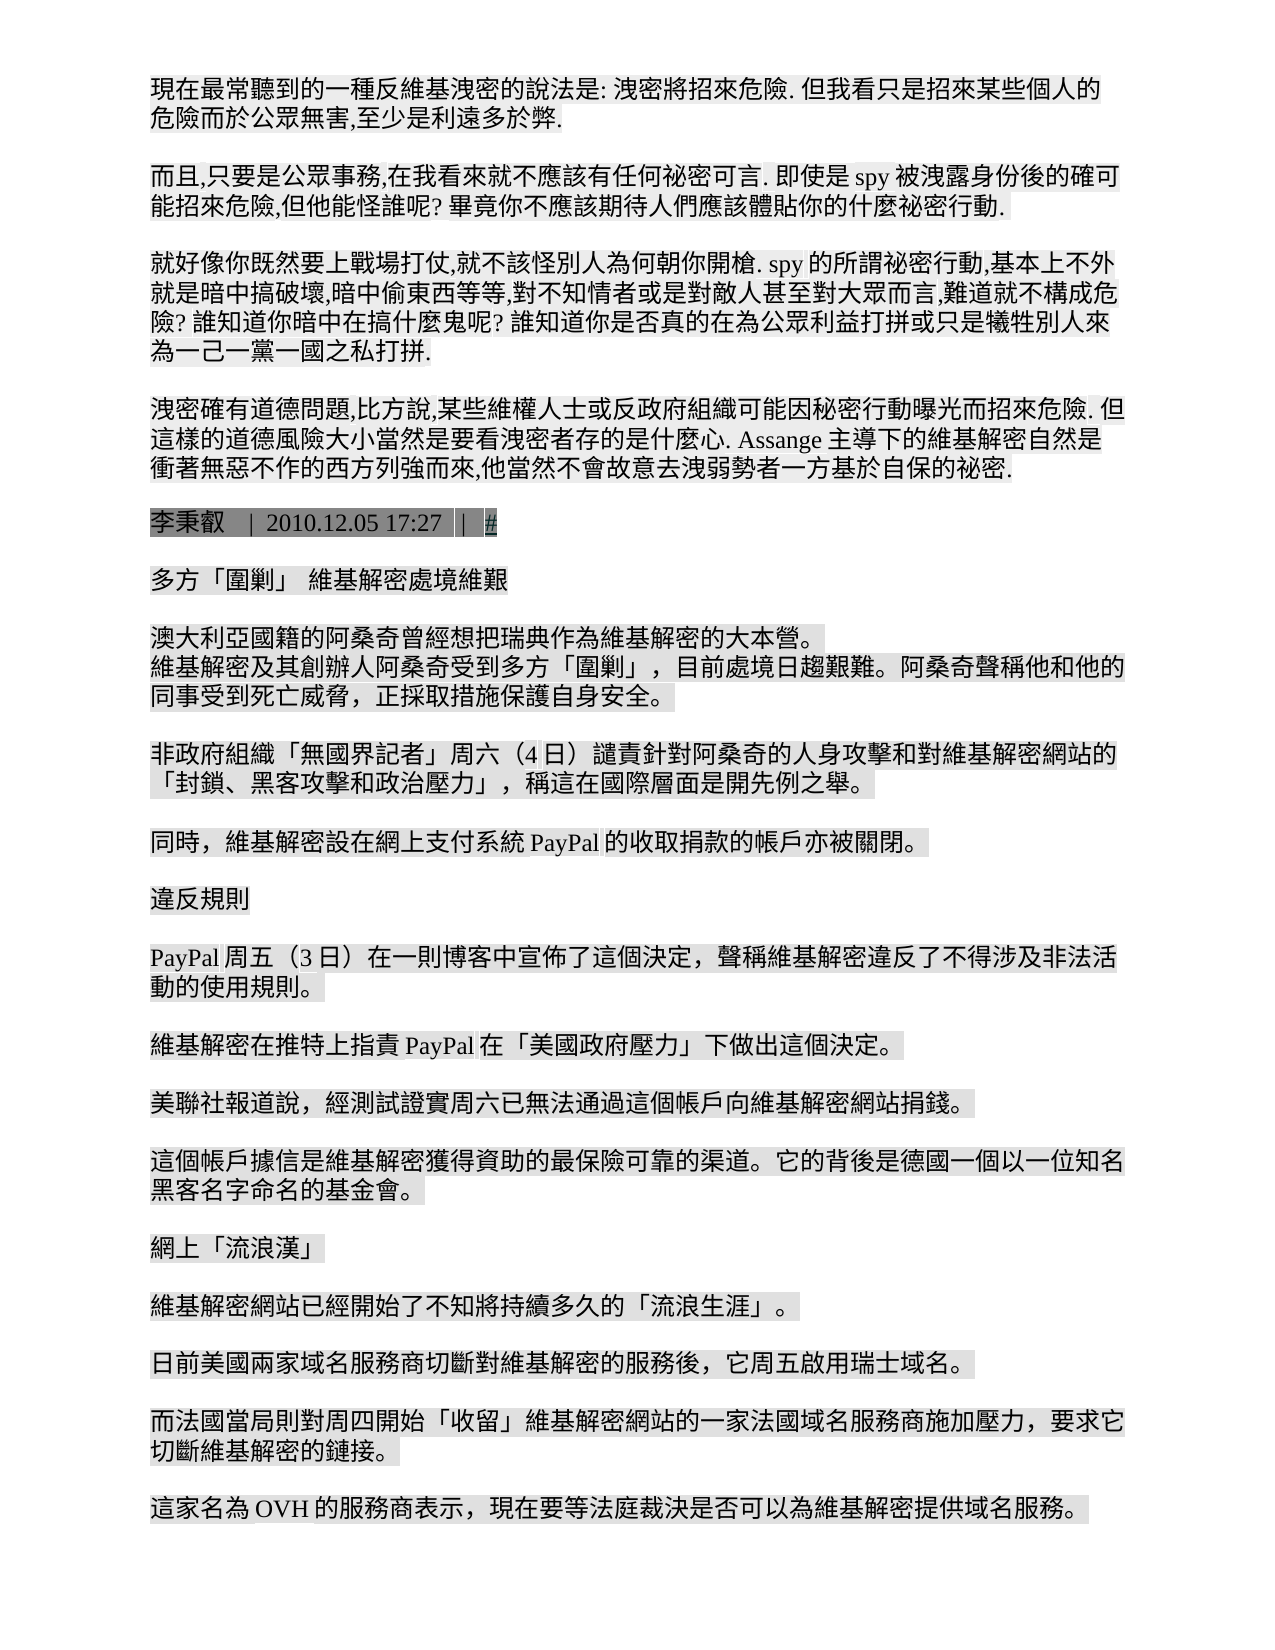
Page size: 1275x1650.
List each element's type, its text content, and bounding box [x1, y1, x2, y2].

text 多方「圍剿」 維基解密處境維艱 澳大利亞國籍的阿桑奇曾經想把瑞典作為維基解密的大本營。 維基解密及其創辦人阿桑奇受到多方「圍剿」，目前處境日趨艱難。阿桑奇聲稱他和他的同事受到死亡威脅，正採取措施保護自身安全。 非政府組織「無國界記者」周六（4日）譴責針對阿桑奇的人身攻擊和對維基解密網站的「封鎖、黑客攻擊和政治壓力」，稱這在國際層面是開先例之舉。 同時，維基解密設在網上支付系統PayPal的收取捐款的帳戶亦被關閉。 違反規則 PayPal周五（3日）在一則博客中宣佈了這個決定，聲稱維基解密違反了不得涉及非法活動的使用規則。 維基解密在推特上指責PayPal在「美國政府壓力」下做出這個決定。 美聯社報道說，經測試證實周六已無法通過這個帳戶向維基解密網站捐錢。 這個帳戶據信是維基解密獲得資助的最保險可靠的渠道。它的背後是德國一個以一位知名黑客名字命名的基金會。 網上「流浪漢」 維基解密網站已經開始了不知將持續多久的「流浪生涯」。 日前美國兩家域名服務商切斷對維基解密的服務後，它周五啟用瑞士域名。 而法國當局則對周四開始「收留」維基解密網站的一家法國域名服務商施加壓力，要求它切斷維基解密的鏈接。 這家名為OVH的服務商表示，現在要等法庭裁決是否可以為維基解密提供域名服務。 [150, 537, 1125, 1553]
text 現在最常聽到的一種反維基洩密的說法是: 洩密將招來危險. 但我看只是招來某些個人的危險而於公眾無害,至少是利遠多於弊. 而且,只要是公眾事務,在我看來就不應該有任何祕密可言. 即使是spy被洩露身份後的確可能招來危險,但他能怪誰呢? 畢竟你不應該期待人們應該體貼你的什麼祕密行動. 就好像你既然要上戰場打仗,就不該怪別人為何朝你開槍. spy的所謂祕密行動,基本上不外就是暗中搞破壞,暗中偷東西等等,對不知情者或是對敵人甚至對大眾而言,難道就不構成危險? 誰知道你暗中在搞什麼鬼呢? 誰知道你是否真的在為公眾利益打拼或只是犧牲別人來為一己一黨一國之私打拼. 洩密確有道德問題,比方說,某些維權人士或反政府組織可能因秘密行動曝光而招來危險. 但這樣的道德風險大小當然是要看洩密者存的是什麼心. Assange主導下的維基解密自然是衝著無惡不作的西方列強而來,他當然不會故意去洩弱勢者一方基於自保的祕密. [150, 75, 1125, 483]
text 李秉叡 | 2010.12.05 17:27 | # [150, 508, 1125, 537]
